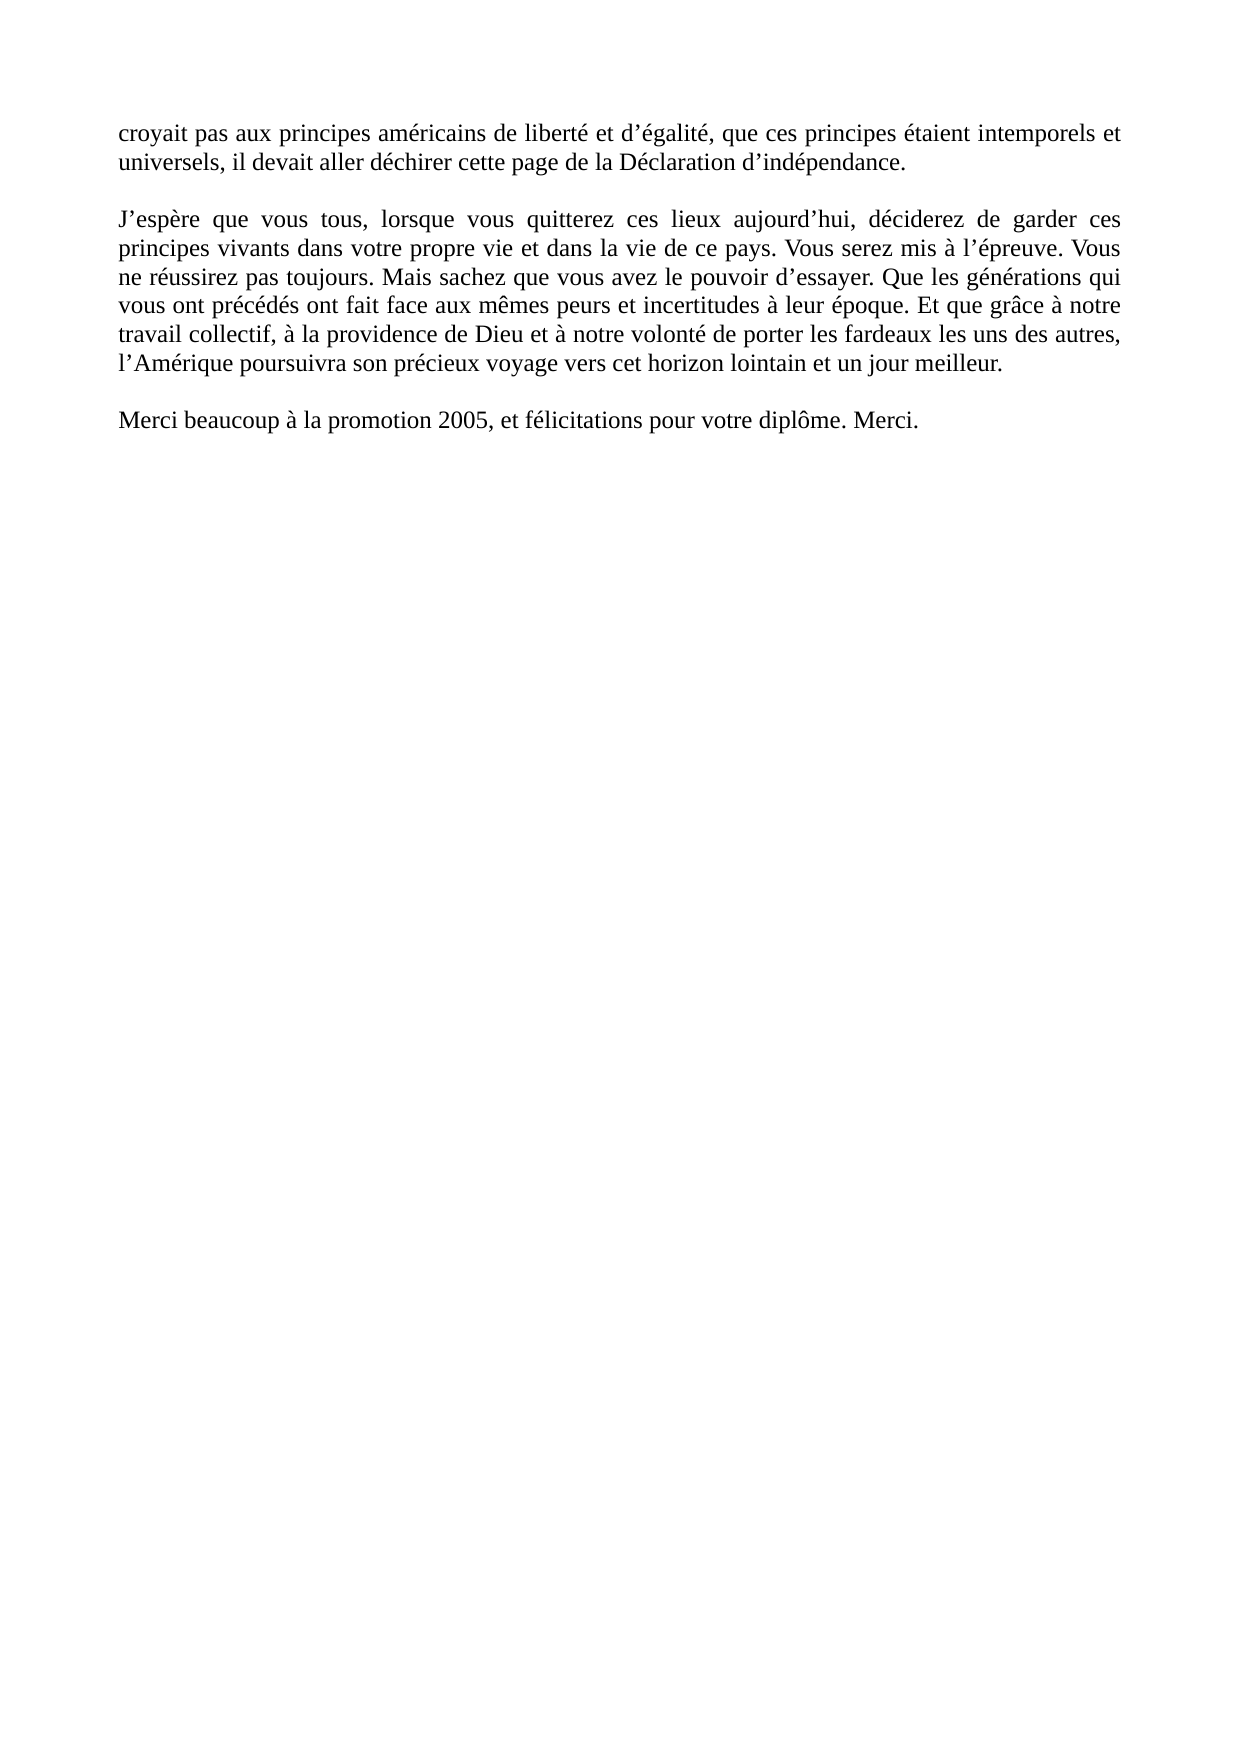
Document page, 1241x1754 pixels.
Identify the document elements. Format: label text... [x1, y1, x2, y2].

text Merci beaucoup à la promotion 2005, et félicitations pour votre diplôme. Merci. [118, 406, 1122, 434]
text croyait pas aux principes américains de liberté et d’égalité, que ces principes étaient intemporels et universels, il devait aller déchirer cette page de la Déclaration d’indépendance. [118, 118, 1122, 176]
text J’espère que vous tous, lorsque vous quitterez ces lieux aujourd’hui, déciderez de garder ces principes vivants dans votre propre vie et dans la vie de ce pays. Vous serez mis à l’épreuve. Vous ne réussirez pas toujours. Mais sachez que vous avez le pouvoir d’essayer. Que les générations qui vous ont précédés ont fait face aux mêmes peurs et incertitudes à leur époque. Et que grâce à notre travail collectif, à la providence de Dieu et à notre volonté de porter les fardeaux les uns des autres, l’Amérique poursuivra son précieux voyage vers cet horizon lointain et un jour meilleur. [118, 204, 1122, 377]
